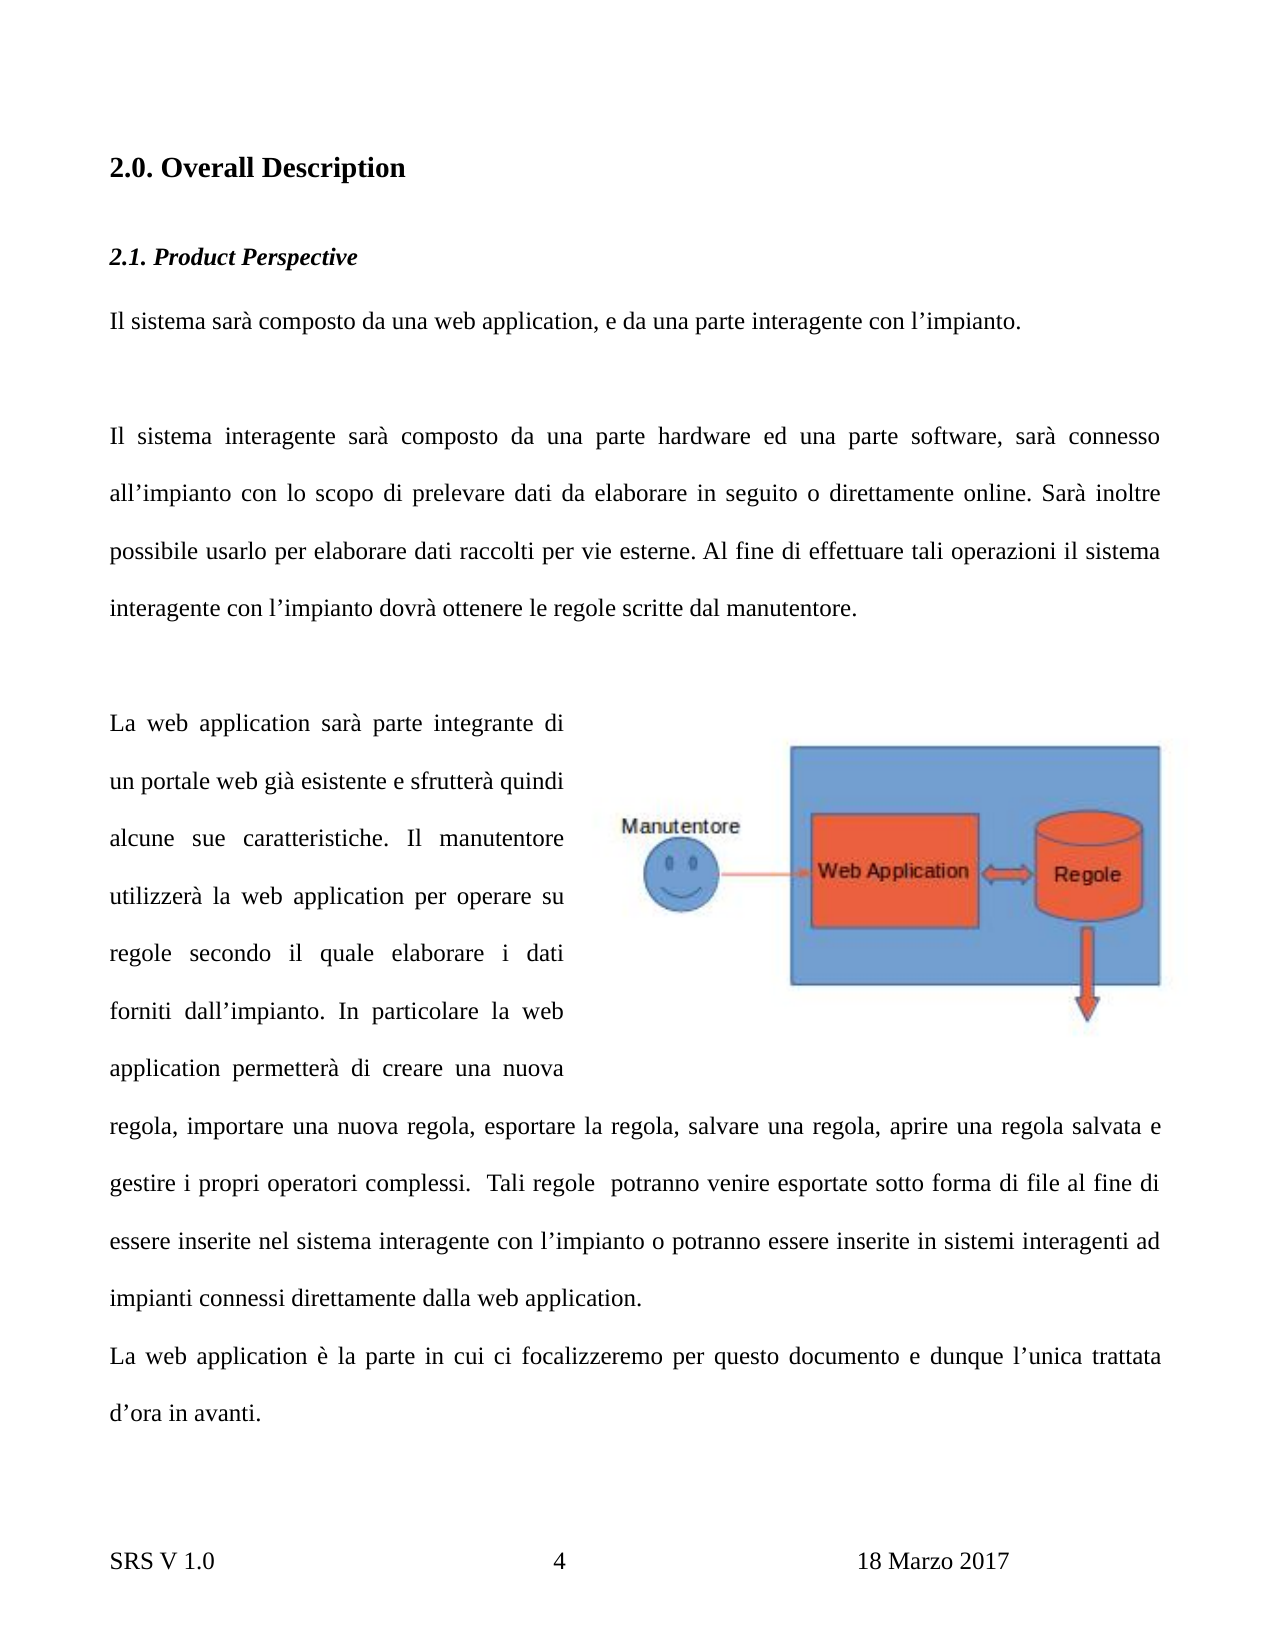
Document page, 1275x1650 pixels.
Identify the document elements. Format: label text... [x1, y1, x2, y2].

text Il sistema sarà composto da una web application, e da una parte interagente con l’impianto. [109, 306, 1162, 334]
subtitle 2.0. Overall Description [109, 150, 1162, 183]
text La web application sarà parte integrante di un portale web già esistente e sfrutterà quindi alcune sue caratteristiche. Il manutentore utilizzerà la web application per operare su regole secondo il quale elaborare i dati forniti dall’impianto. In particolare la web application permetterà di creare una nuova regola, importare una nuova regola, esportare la regola, salvare una regola, aprire una regola salvata e gestire i propri operatori complessi. Tali regole potranno venire esportate sotto forma di file al fine di essere inserite nel sistema interagente con l’impianto o potranno essere inserite in sistemi interagenti ad impianti connessi direttamente dalla web application. [109, 708, 1162, 1312]
text La web application è la parte in cui ci focalizzeremo per questo documento e dunque l’unica trattata d’ora in avanti. [109, 1341, 1162, 1427]
text Il sistema interagente sarà composto da una parte hardware ed una parte software, sarà connesso all’impianto con lo scopo di prelevare dati da elaborare in seguito o direttamente online. Sarà inoltre possibile usarlo per elaborare dati raccolti per vie esterne. Al fine di effettuare tali operazioni il sistema interagente con l’impianto dovrà ottenere le regole scritte dal manutentore. [109, 421, 1162, 622]
picture [564, 650, 1201, 1072]
subtitle 2.1. Product Perspective [109, 242, 1162, 271]
